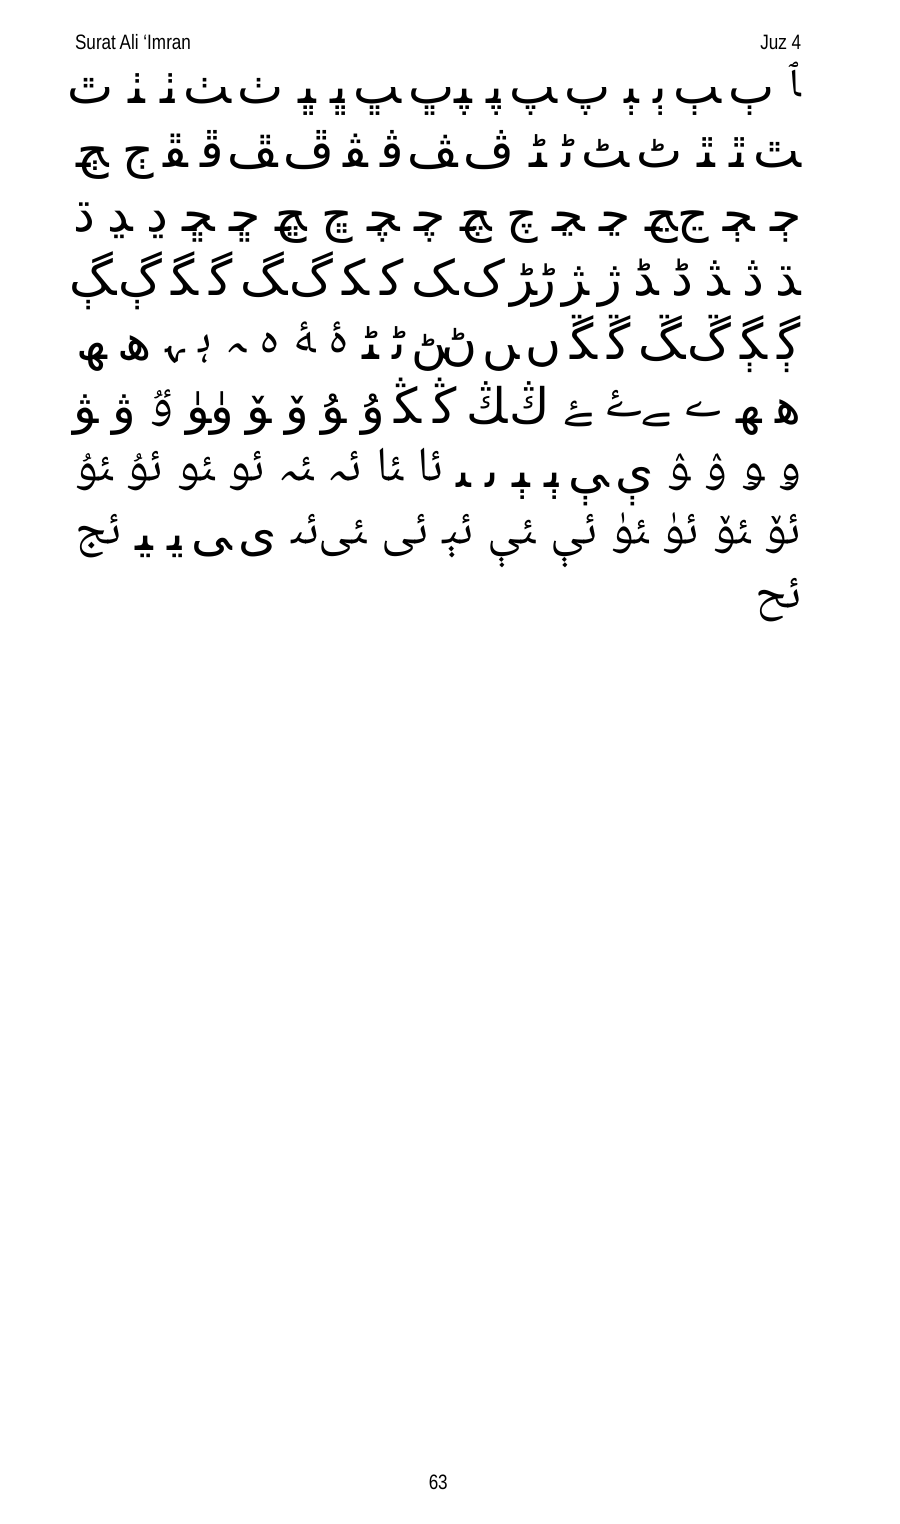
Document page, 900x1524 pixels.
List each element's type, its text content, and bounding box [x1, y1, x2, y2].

text ﭑ ﭒ ﭓ ﭔ ﭕ ﭖ ﭗ ﭘ ﭙﭚ ﭛ ﭜ ﭝ ﭞ ﭟ ﭠ ﭡ ﭢ ﭣ ﭤ ﭥ ﭦ ﭧ ﭨ ﭩ ﭪ ﭫ ﭬ ﭭ ﭮ ﭯ ﭰ ﭱ ﭲ ﭳ ﭴ ﭵ ﭶﭷ ﭸ ﭹ ﭺ ﭻ ﭼ ﭽ ﭾ ﭿ ﮀ ﮁ ﮂ ﮃ ﮄ ﮅ ﮆ ﮇ ﮈ ﮉ ﮊ ﮋ ﮌﮍ ﮎ ﮏ ﮐ ﮑ ﮒ ﮓ ﮔ ﮕ ﮖ ﮗ ﮘ ﮙ ﮚ ﮛ ﮜ ﮝ ﮞ ﮟ ﮠﮡ ﮢ ﮣ ﮤ ﮥ ﮦ ﮧ ﮨ ﮩ ﮪ ﮫ ﮬ ﮭ ﮮ ﮯﮰ ﮱ ﯓ ﯔ ﯕ ﯖ ﯗ ﯘ ﯙ ﯚ ﯛﯜ ﯝ ﯞ ﯟ ﯠ ﯡ ﯢ ﯣ ﯤ ﯥ ﯦ ﯧ ﯨ ﯩ ﯪ ﯫ ﯬ ﯭ ﯮ ﯯ ﯰ ﯱ ﯲ ﯳ ﯴ ﯵ ﯶ ﯷ ﯸ ﯹ ﯺﯻ ﯼ ﯽ ﯾ ﯿ ﰀ ﰁ [75, 60, 801, 635]
